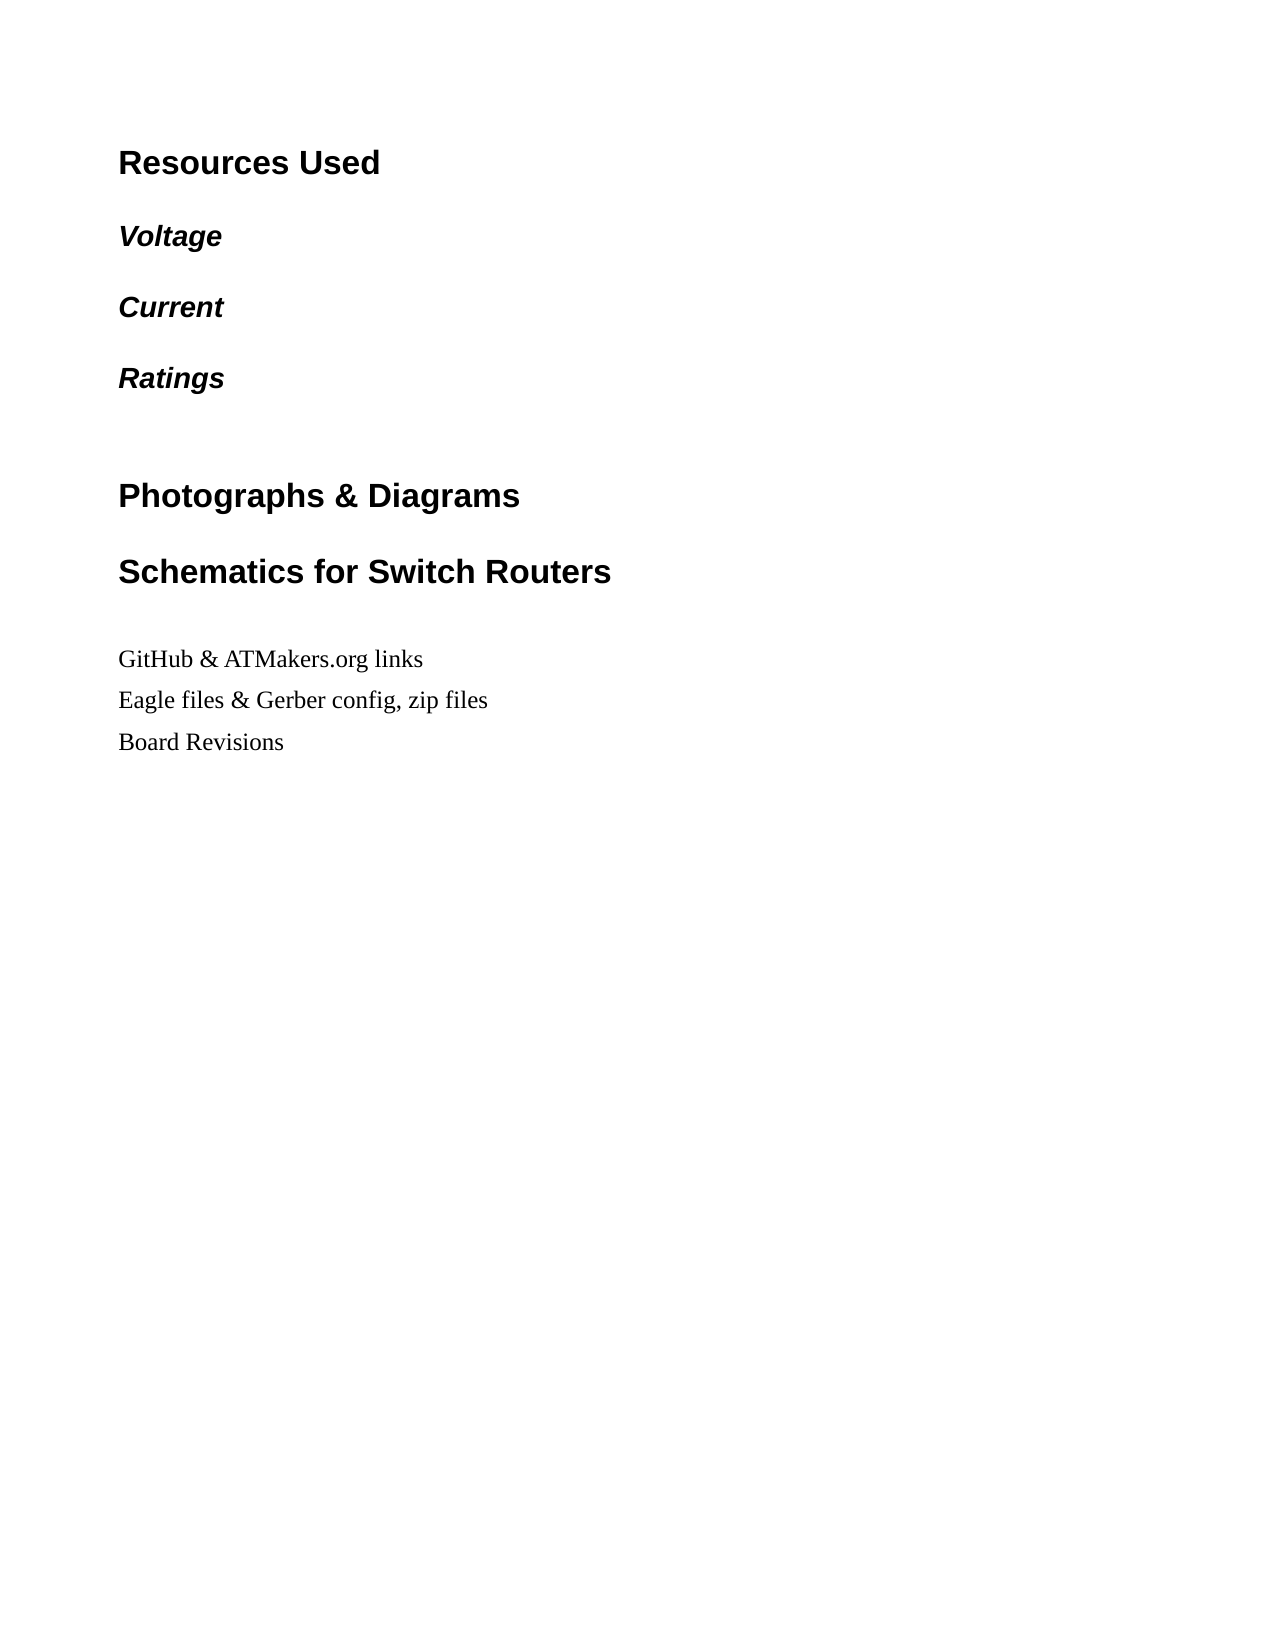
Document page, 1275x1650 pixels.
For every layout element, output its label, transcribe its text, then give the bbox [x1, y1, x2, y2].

subtitle Current [118, 290, 1157, 324]
subtitle Photographs & Diagrams [118, 476, 1157, 514]
subtitle Ratings [118, 361, 1157, 395]
subtitle Resources Used [118, 143, 1157, 182]
subtitle Voltage [118, 219, 1157, 253]
text Board Revisions [118, 727, 1157, 755]
text GitHub & ATMakers.org links [118, 644, 1157, 673]
subtitle Schematics for Switch Routers [118, 552, 1157, 590]
text Eagle files & Gerber config, zip files [118, 685, 1157, 714]
